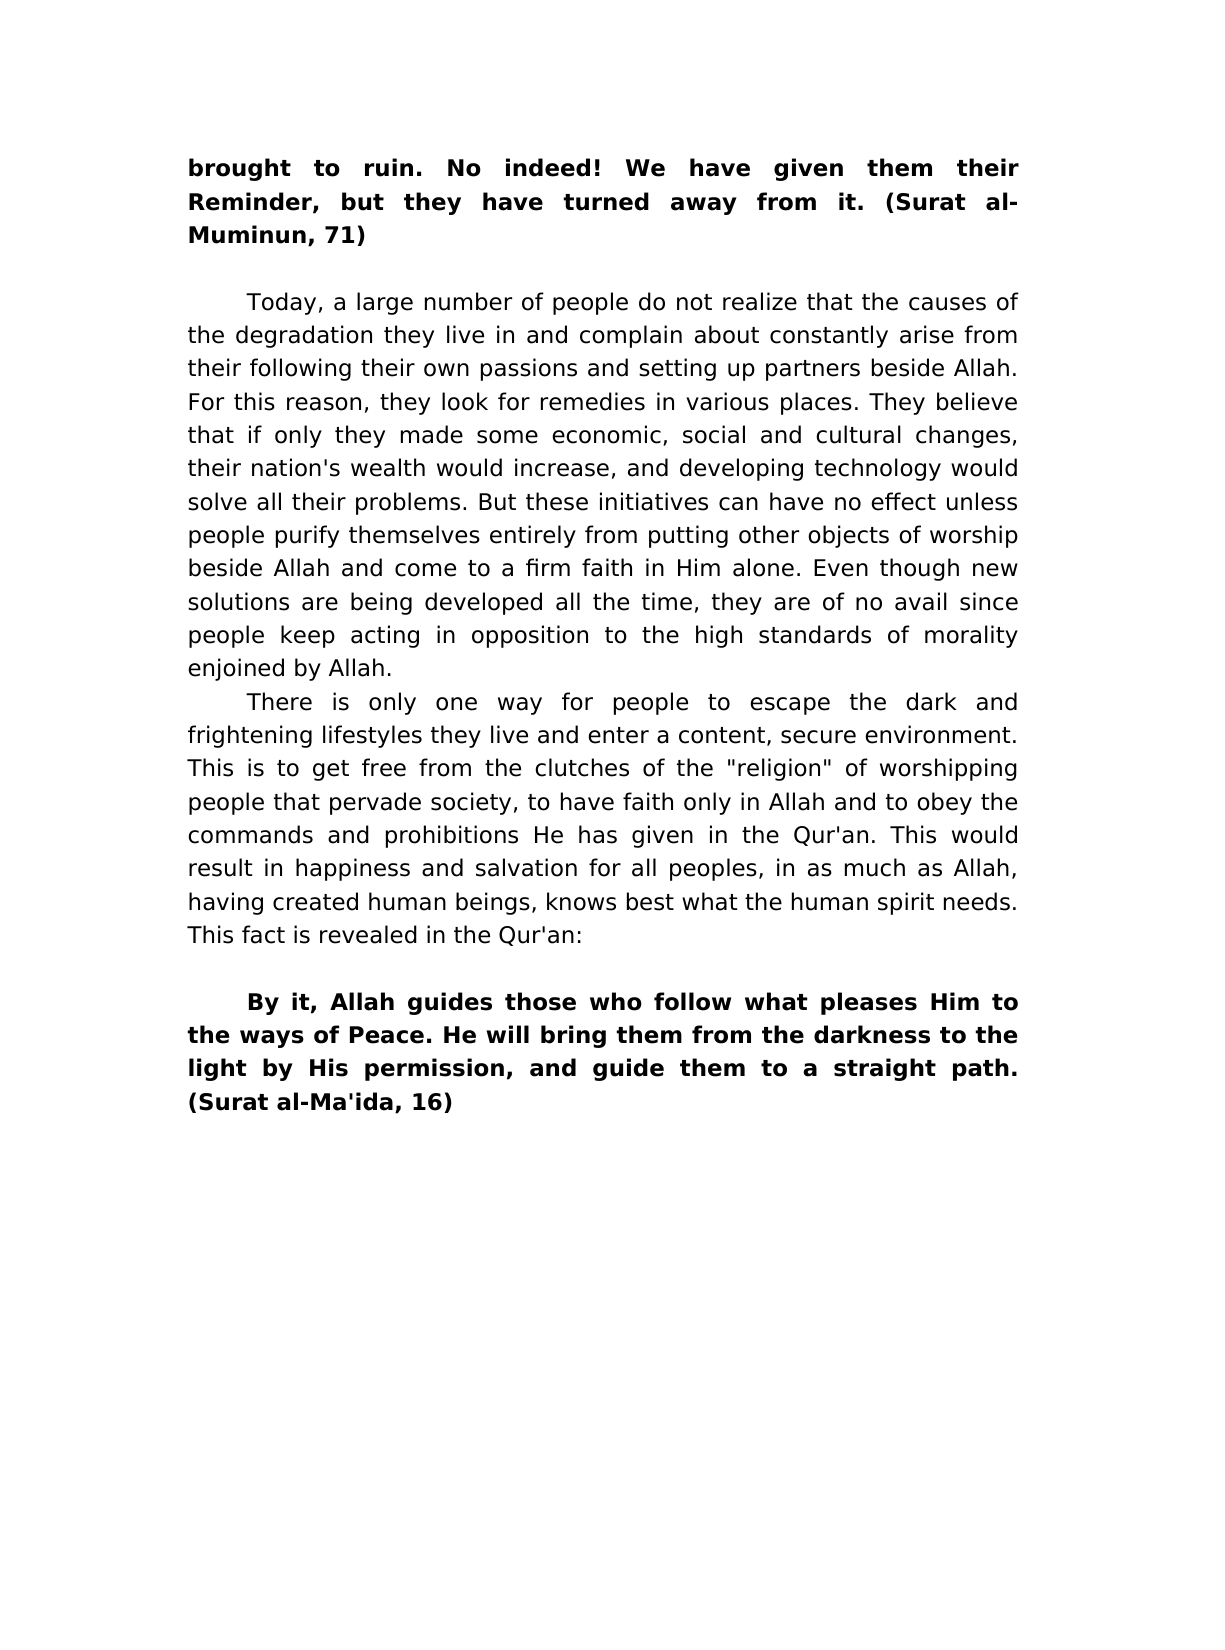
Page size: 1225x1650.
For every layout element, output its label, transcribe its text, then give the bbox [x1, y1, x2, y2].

text brought to ruin. No indeed! We have given them their Reminder, but they have turned away from it. (Surat al-Muminun, 71) [187, 150, 1020, 250]
text By it, Allah guides those who follow what pleases Him to the ways of Peace. He will bring them from the darkness to the light by His permission, and guide them to a straight path. (Surat al-Ma'ida, 16) [187, 983, 1020, 1117]
text There is only one way for people to escape the dark and frightening lifestyles they live and enter a content, secure environment. This is to get free from the clutches of the "religion" of worshipping people that pervade society, to have faith only in Allah and to obey the commands and prohibitions He has given in the Qur'an. This would result in happiness and salvation for all peoples, in as much as Allah, having created human beings, knows best what the human spirit needs. This fact is revealed in the Qur'an: [187, 683, 1020, 950]
text Today, a large number of people do not realize that the causes of the degradation they live in and complain about constantly arise from their following their own passions and setting up partners beside Allah. For this reason, they look for remedies in various places. They believe that if only they made some economic, social and cultural changes, their nation's wealth would increase, and developing technology would solve all their problems. But these initiatives can have no effect unless people purify themselves entirely from putting other objects of worship beside Allah and come to a firm faith in Him alone. Even though new solutions are being developed all the time, they are of no avail since people keep acting in opposition to the high standards of morality enjoined by Allah. [187, 283, 1020, 683]
